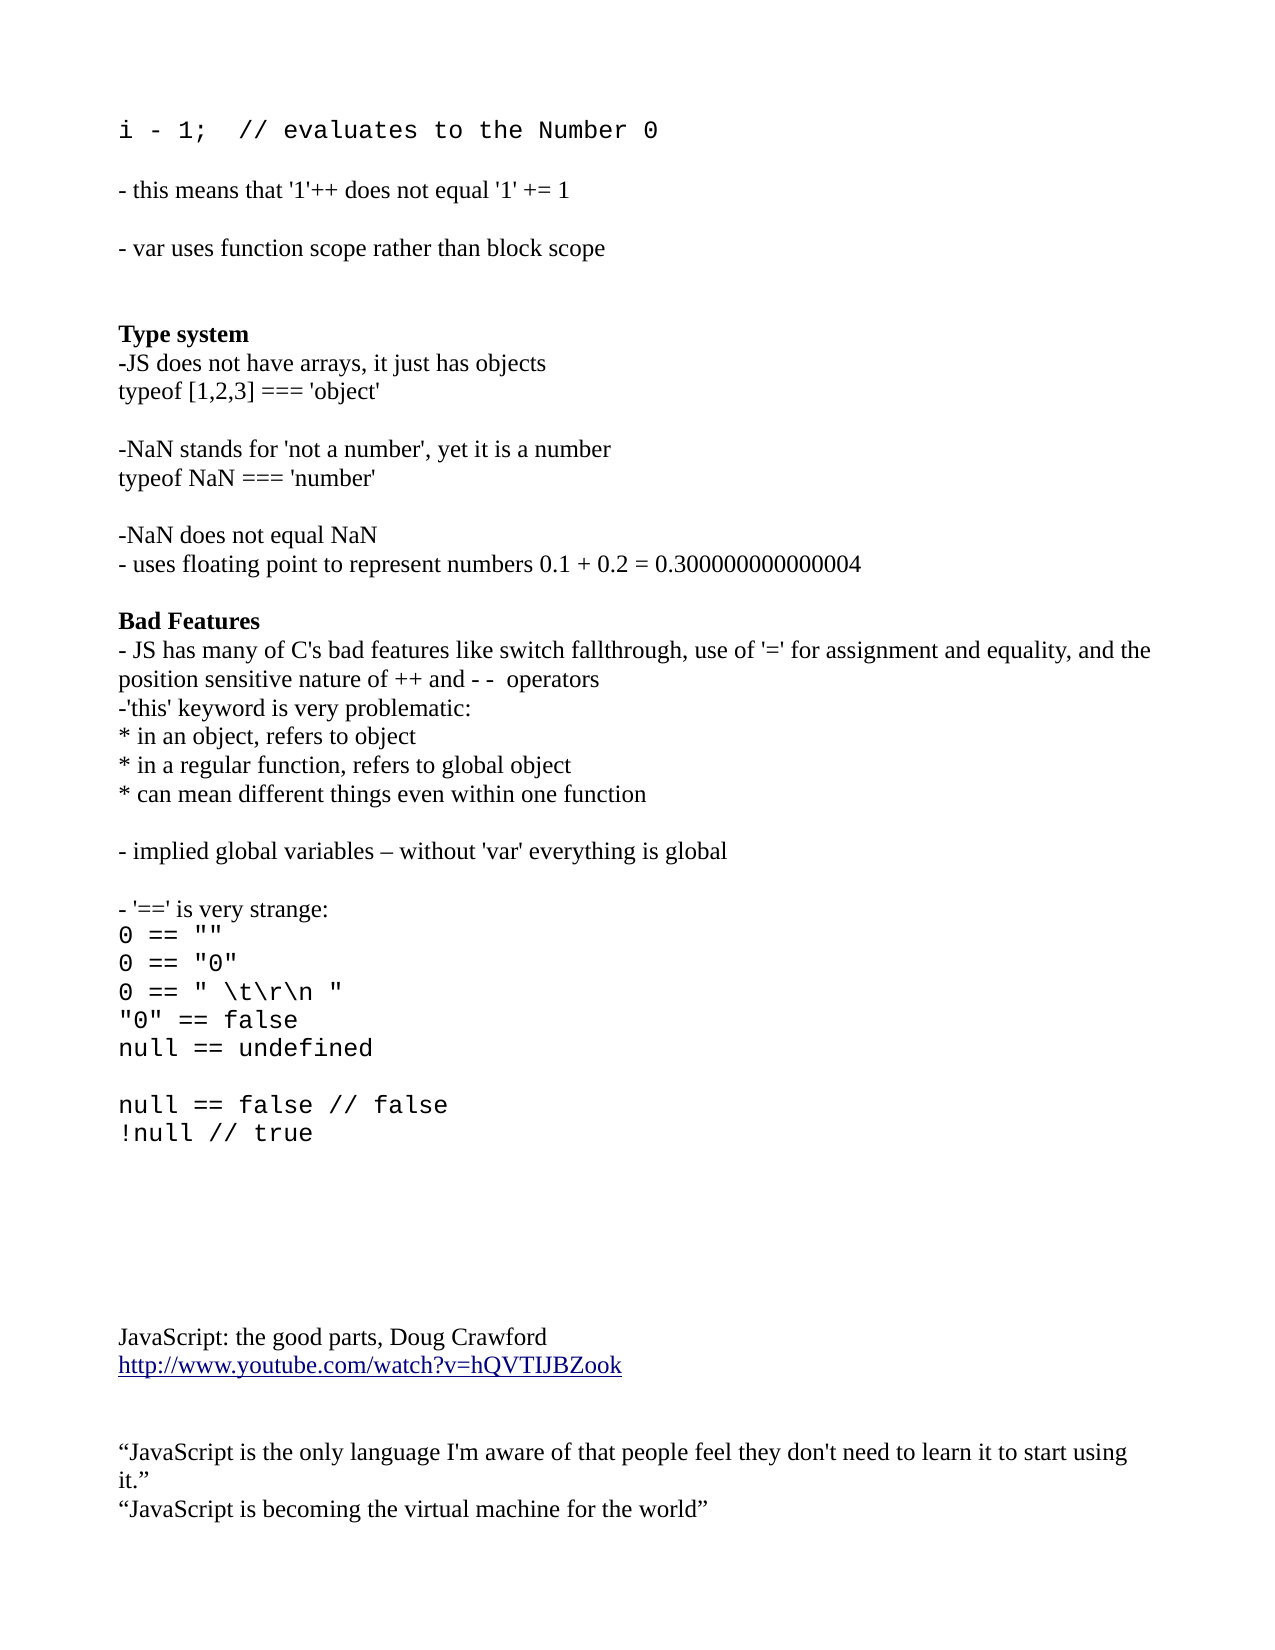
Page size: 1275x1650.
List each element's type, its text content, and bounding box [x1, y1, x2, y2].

text * in a regular function, refers to global object [118, 750, 1157, 779]
text 0 == "" [118, 923, 1157, 951]
text i - 1; // evaluates to the Number 0 [118, 118, 1157, 146]
text “JavaScript is becoming the virtual machine for the world” [118, 1494, 1157, 1523]
text -NaN does not equal NaN [118, 520, 1157, 549]
text null == false // false [118, 1093, 1157, 1121]
text JavaScript: the good parts, Doug Crawford [118, 1322, 1157, 1351]
text Type system [118, 319, 1157, 348]
text -'this' keyword is very problematic: [118, 693, 1157, 721]
text !null // true [118, 1121, 1157, 1149]
text -JS does not have arrays, it just has objects [118, 348, 1157, 376]
text * in an object, refers to object [118, 721, 1157, 750]
text 0 == " \t\r\n " [118, 979, 1157, 1008]
text null == undefined [118, 1036, 1157, 1064]
text - JS has many of C's bad features like switch fallthrough, use of '=' for assignment and equality, and the position sensitive nature of ++ and - - operators [118, 635, 1157, 693]
text "0" == false [118, 1008, 1157, 1036]
text - this means that '1'++ does not equal '1' += 1 [118, 175, 1157, 204]
text “JavaScript is the only language I'm aware of that people feel they don't need to learn it to start using it.” [118, 1437, 1157, 1494]
text http://www.youtube.com/watch?v=hQVTIJBZook [118, 1351, 1157, 1379]
text -NaN stands for 'not a number', yet it is a number [118, 434, 1157, 463]
text - var uses function scope rather than block scope [118, 233, 1157, 261]
text 0 == "0" [118, 951, 1157, 979]
text * can mean different things even within one function [118, 779, 1157, 808]
text - implied global variables – without 'var' everything is global [118, 836, 1157, 865]
text - uses floating point to represent numbers 0.1 + 0.2 = 0.300000000000004 [118, 549, 1157, 578]
text typeof NaN === 'number' [118, 463, 1157, 491]
text - '==' is very strange: [118, 894, 1157, 923]
text Bad Features [118, 606, 1157, 635]
text typeof [1,2,3] === 'object' [118, 376, 1157, 405]
